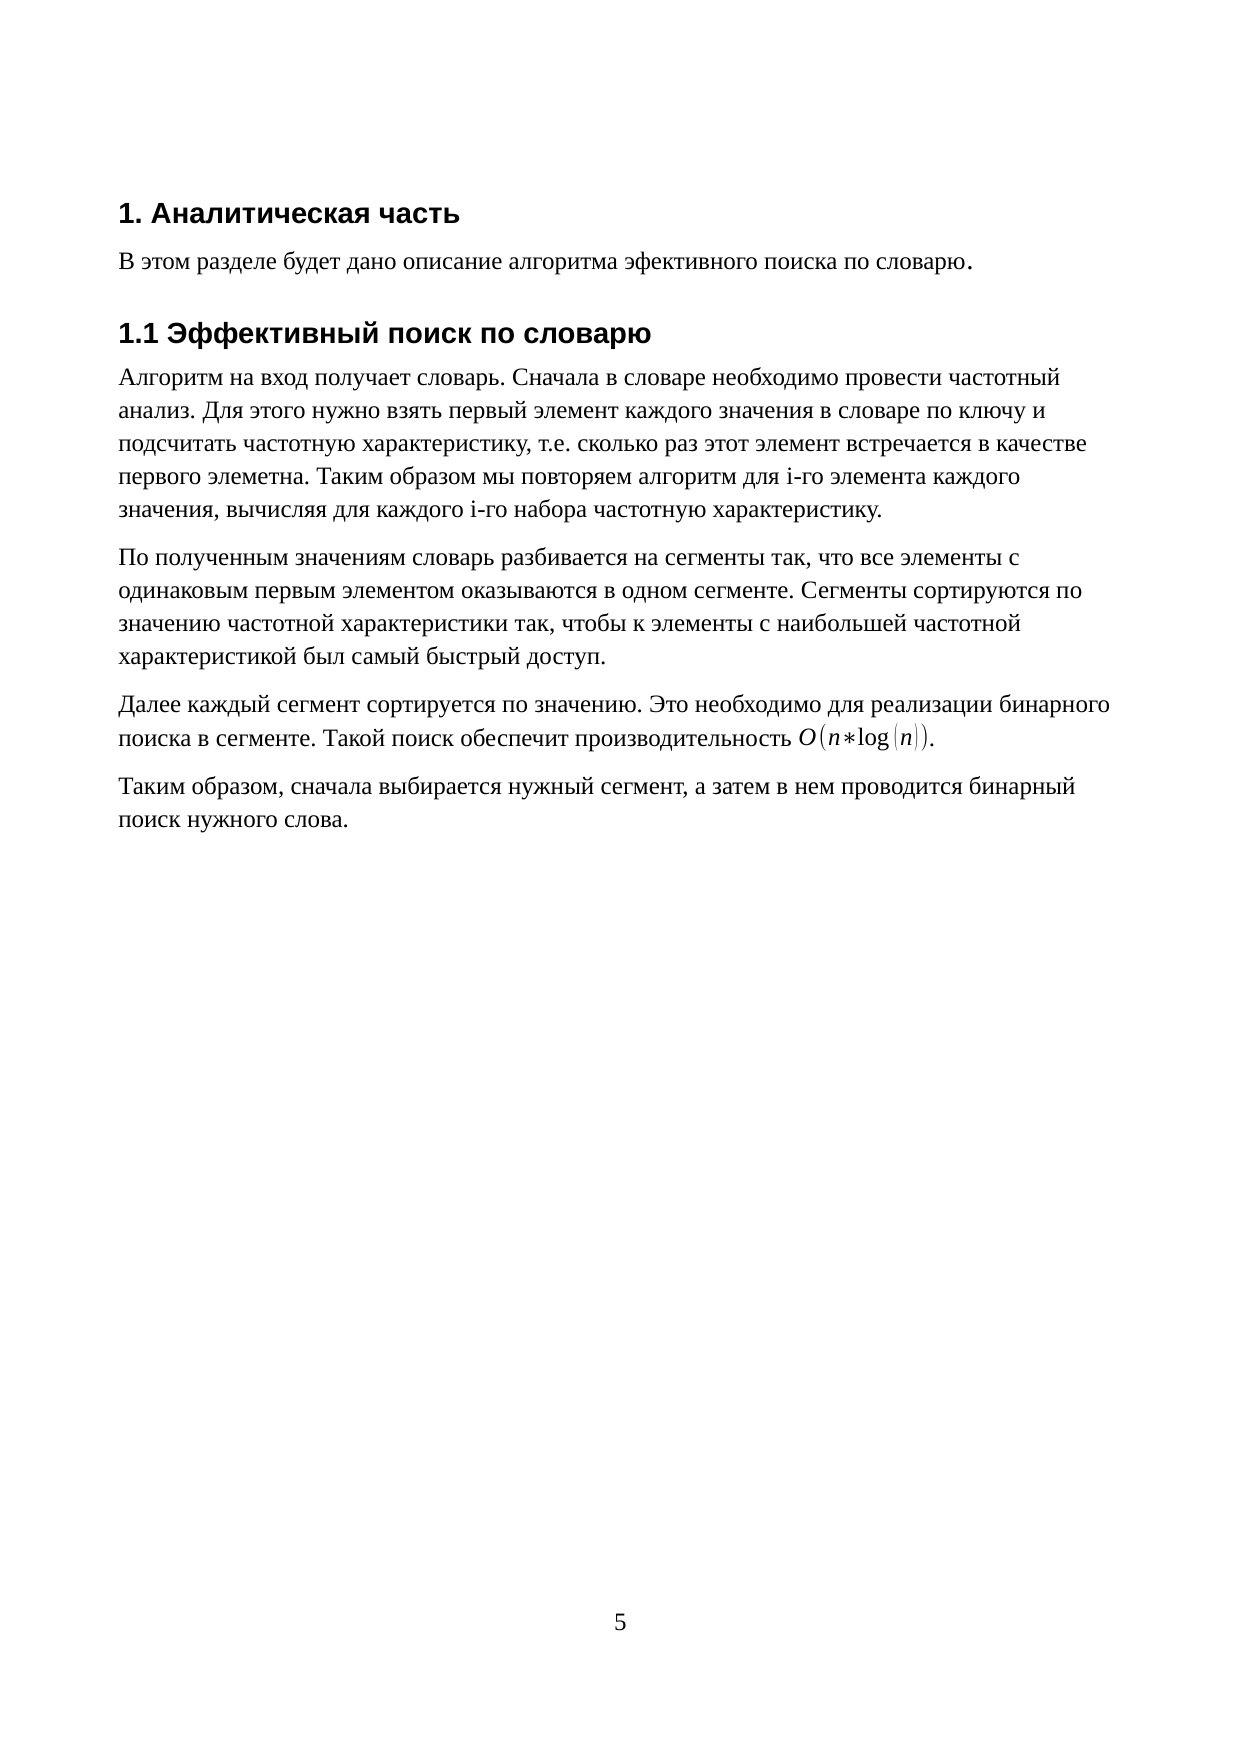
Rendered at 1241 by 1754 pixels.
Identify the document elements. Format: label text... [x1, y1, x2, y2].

text Таким образом, сначала выбирается нужный сегмент, а затем в нем проводится бинарный поиск нужного слова. [118, 771, 1122, 833]
text Далее каждый сегмент сортируется по значению. Это необходимо для реализации бинарного поиска в сегменте. Такой поиск обеспечит производительность . [118, 689, 1122, 753]
text В этом разделе будет дано описание алгоритма эфективного поиска по словарю. [118, 242, 1122, 276]
text Алгоритм на вход получает словарь. Сначала в словаре необходимо провести частотный анализ. Для этого нужно взять первый элемент каждого значения в словаре по ключу и подсчитать частотную характеристику, т.е. сколько раз этот элемент встречается в качестве первого элеметна. Таким образом мы повторяем алгоритм для i-го элемента каждого значения, вычисляя для каждого i-го набора частотную характеристику. [118, 362, 1122, 523]
subtitle 1. Аналитическая часть [118, 196, 1122, 230]
subtitle 1.1 Эффективный поиск по словарю [118, 316, 1122, 350]
text По полученным значениям словарь разбивается на сегменты так, что все элементы с одинаковым первым элементом оказываются в одном сегменте. Сегменты сортируются по значению частотной характеристики так, чтобы к элементы с наибольшей частотной характеристикой был самый быстрый доступ. [118, 542, 1122, 670]
